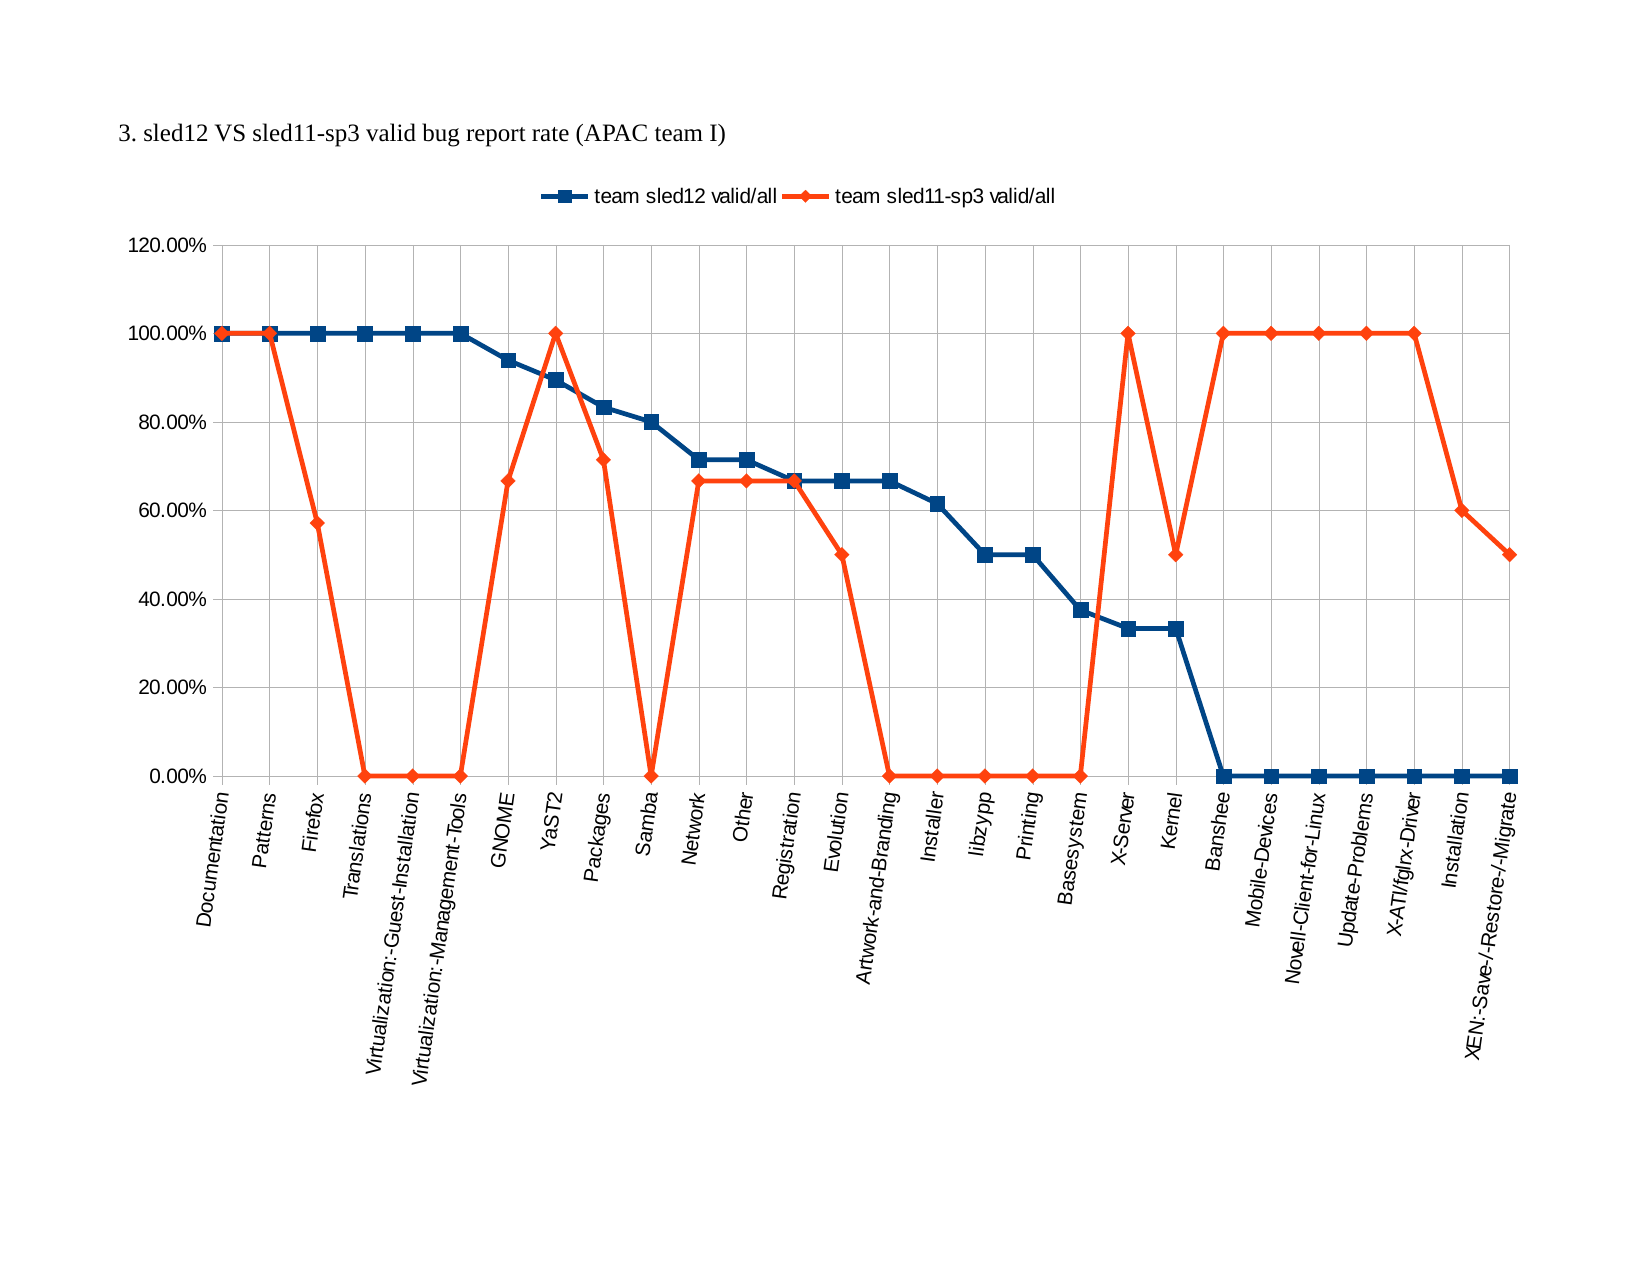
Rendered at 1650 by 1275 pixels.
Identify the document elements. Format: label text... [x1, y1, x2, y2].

text 3. sled12 VS sled11-sp3 valid bug report rate (APAC team I) [118, 118, 1532, 147]
